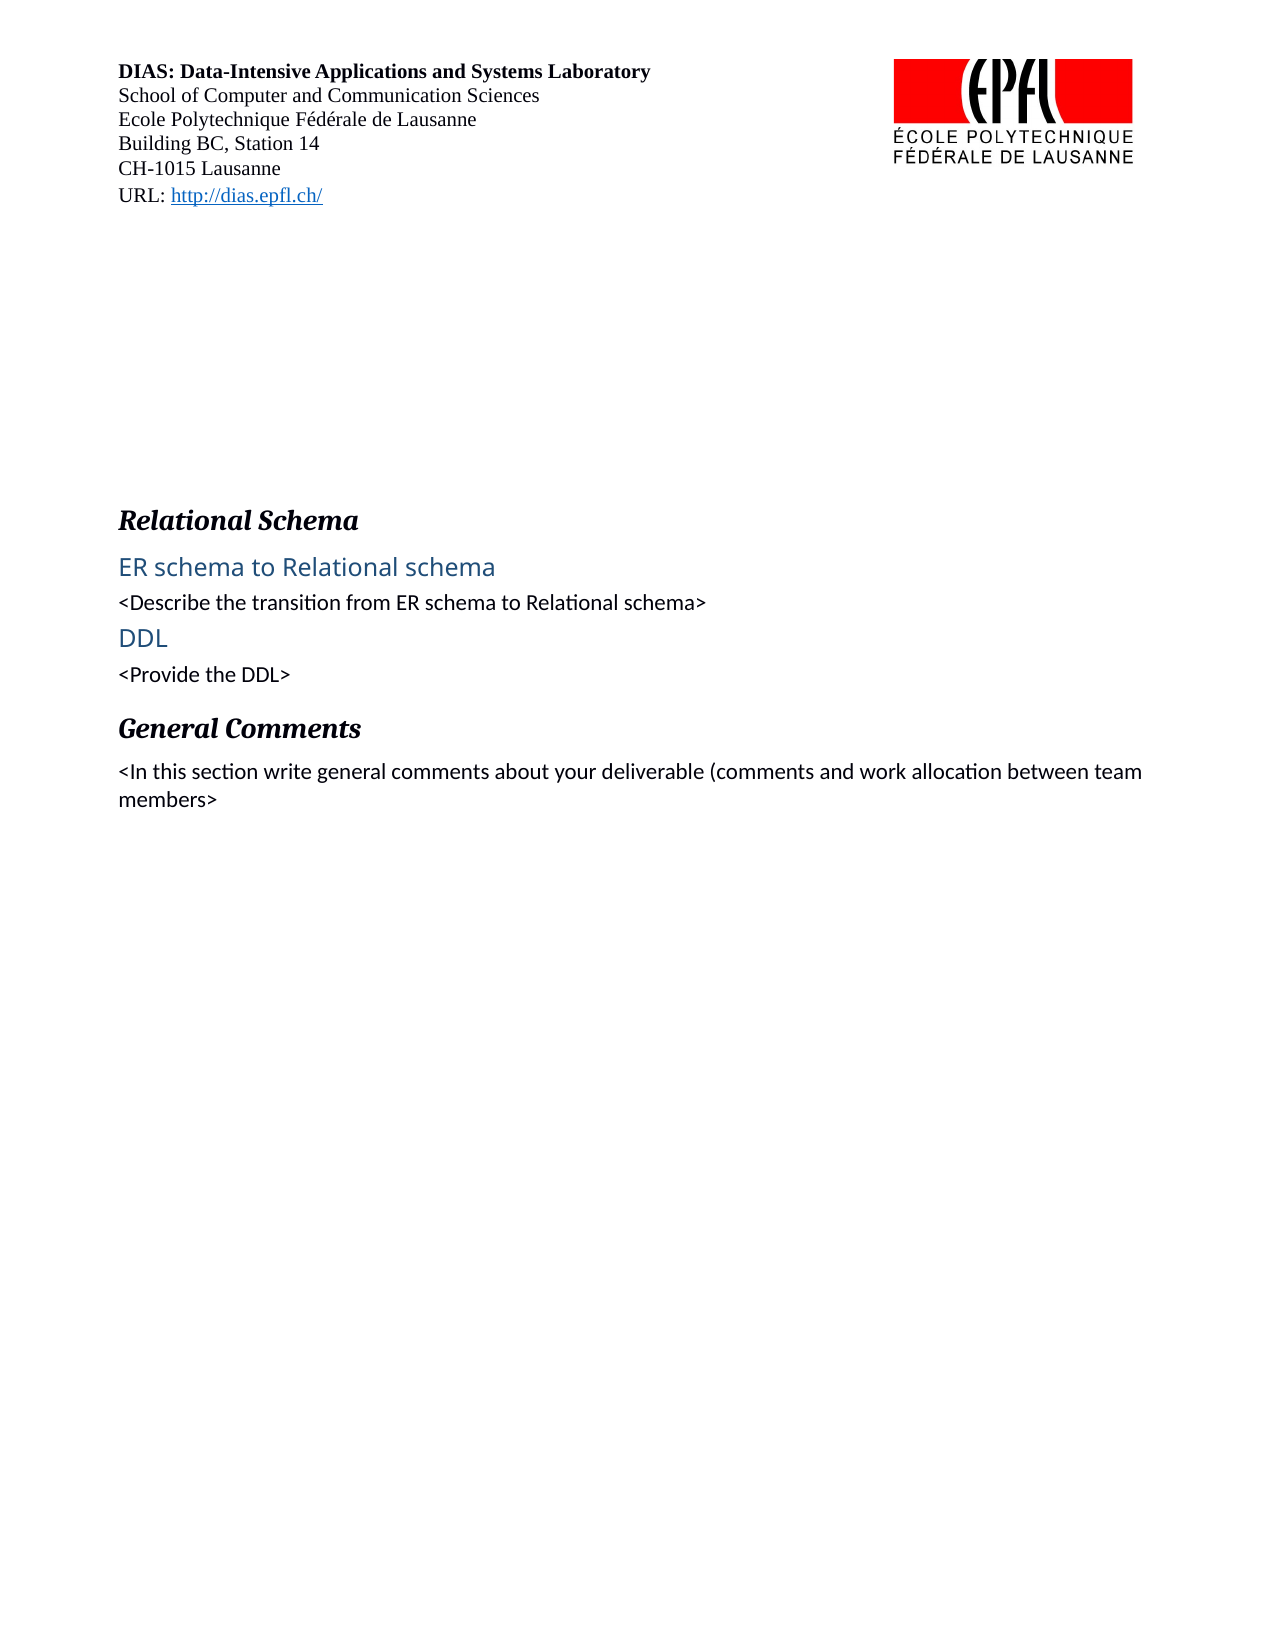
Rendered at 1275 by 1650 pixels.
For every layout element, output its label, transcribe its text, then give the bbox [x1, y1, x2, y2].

subtitle General Comments [118, 713, 1157, 746]
subtitle DDL [118, 621, 1157, 654]
text <Describe the transition from ER schema to Relational schema> [118, 588, 1157, 616]
text <In this section write general comments about your deliverable (comments and work allocation between team members> [118, 757, 1157, 813]
subtitle ER schema to Relational schema [118, 549, 1157, 583]
subtitle Relational Schema [118, 504, 1157, 538]
text <Provide the DDL> [118, 660, 1157, 688]
picture [893, 59, 1135, 167]
